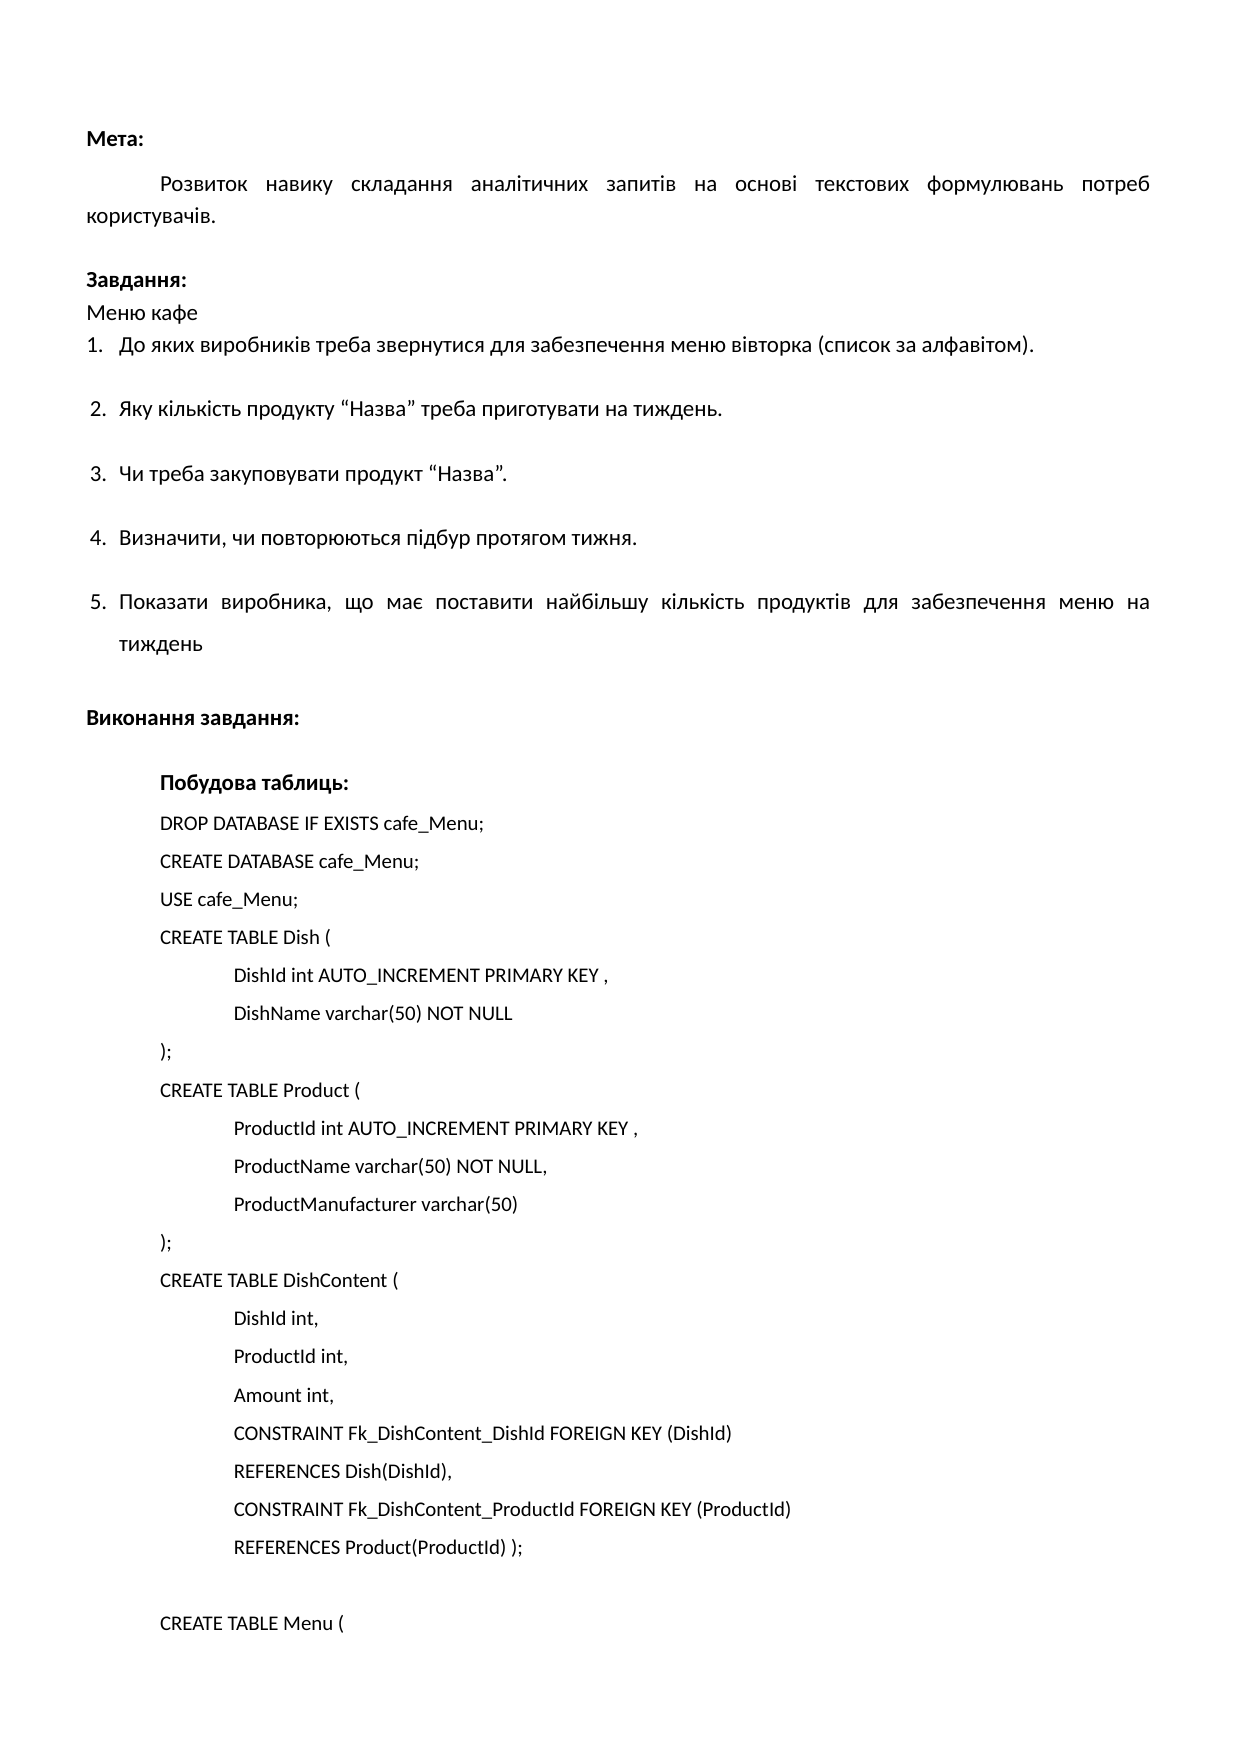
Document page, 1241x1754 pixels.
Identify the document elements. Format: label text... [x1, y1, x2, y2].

text ProductName varchar(50) NOT NULL, [86, 1153, 1152, 1178]
text Меню кафе [86, 298, 1152, 326]
text ); [86, 1229, 1152, 1255]
list До яких виробників треба звернутися для забезпечення меню вівторка (список за алфавітом). [86, 330, 1152, 358]
text CONSTRAINT Fk_DishContent_DishId FOREIGN KEY (DishId) [86, 1420, 1152, 1445]
text USE cafe_Menu; [86, 886, 1152, 912]
text Виконання завдання: [86, 703, 1152, 732]
text DishId int AUTO_INCREMENT PRIMARY KEY , [86, 962, 1152, 988]
text CREATE DATABASE cafe_Menu; [86, 848, 1152, 873]
text ); [86, 1039, 1152, 1064]
text ProductId int, [86, 1344, 1152, 1369]
list Показати виробника, що має поставити найбільшу кількість продуктів для забезпечення меню на тиждень [89, 587, 1152, 657]
text REFERENCES Product(ProductId) ); [86, 1534, 1152, 1560]
text ProductId int AUTO_INCREMENT PRIMARY KEY , [86, 1115, 1152, 1140]
text CREATE TABLE Dish ( [86, 924, 1152, 950]
text Завдання: [86, 266, 1152, 293]
list Визначити, чи повторюються підбур протягом тижня. [89, 523, 1152, 551]
text DishName varchar(50) NOT NULL [86, 1001, 1152, 1026]
text Мета: [86, 124, 1152, 152]
text CREATE TABLE Product ( [86, 1077, 1152, 1102]
text REFERENCES Dish(DishId), [86, 1458, 1152, 1483]
text CONSTRAINT Fk_DishContent_ProductId FOREIGN KEY (ProductId) [86, 1496, 1152, 1522]
list Яку кількість продукту “Назва” треба приготувати на тиждень. [89, 394, 1152, 422]
text ProductManufacturer varchar(50) [86, 1191, 1152, 1217]
text DishId int, [86, 1306, 1152, 1331]
text CREATE TABLE Menu ( [86, 1611, 1152, 1636]
text DROP DATABASE IF EXISTS cafe_Menu; [86, 810, 1152, 835]
text Розвиток навику складання аналітичних запитів на основі текстових формулювань потреб користувачів. [86, 169, 1152, 229]
text CREATE TABLE DishContent ( [86, 1267, 1152, 1293]
text Побудова таблиць: [86, 768, 1152, 796]
list Чи треба закуповувати продукт “Назва”. [89, 459, 1152, 487]
text Amount int, [86, 1382, 1152, 1407]
